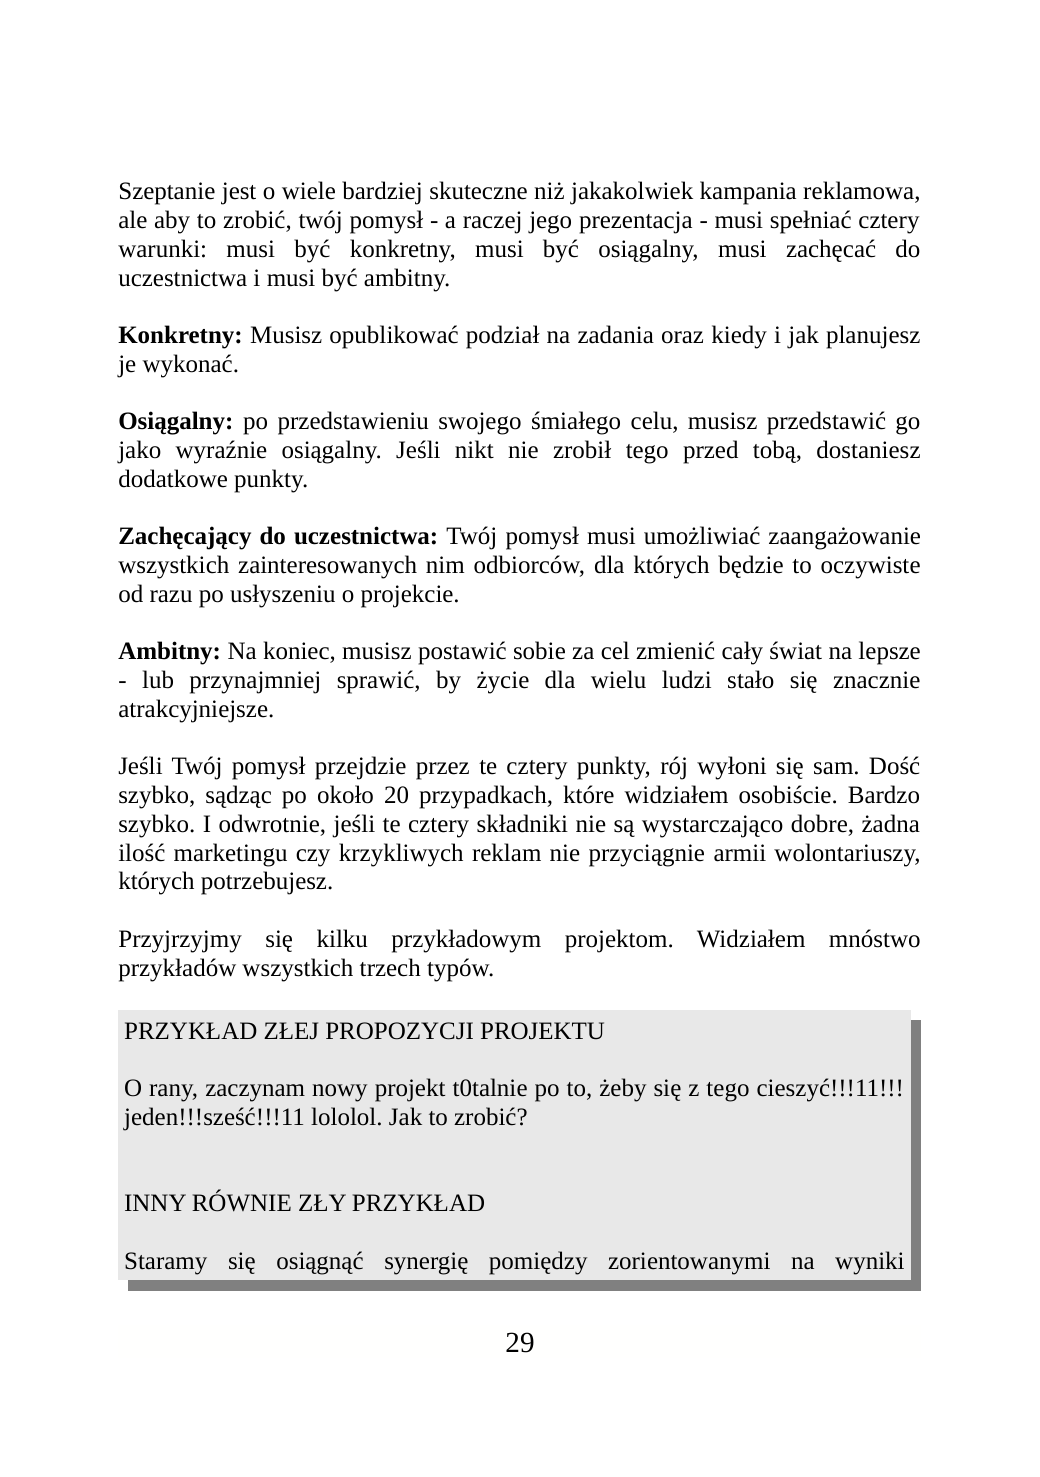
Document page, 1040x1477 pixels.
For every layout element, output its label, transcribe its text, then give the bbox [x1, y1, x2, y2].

text Osiągalny: po przedstawieniu swojego śmiałego celu, musisz przedstawić go jako wyraźnie osiągalny. Jeśli nikt nie zrobił tego przed tobą, dostaniesz dodatkowe punkty. [118, 406, 921, 493]
text Konkretny: Musisz opublikować podział na zadania oraz kiedy i jak planujesz je wykonać. [118, 320, 921, 378]
text Zachęcający do uczestnictwa: Twój pomysł musi umożliwiać zaangażowanie wszystkich zainteresowanych nim odbiorców, dla których będzie to oczywiste od razu po usłyszeniu o projekcie. [118, 521, 921, 608]
text Jeśli Twój pomysł przejdzie przez te cztery punkty, rój wyłoni się sam. Dość szybko, sądząc po około 20 przypadkach, które widziałem osobiście. Bardzo szybko. I odwrotnie, jeśli te cztery składniki nie są wystarczająco dobre, żadna ilość marketingu czy krzykliwych reklam nie przyciągnie armii wolontariuszy, których potrzebujesz. [118, 751, 921, 895]
text Przyjrzyjmy się kilku przykładowym projektom. Widziałem mnóstwo przykładów wszystkich trzech typów. [118, 924, 921, 981]
text Ambitny: Na koniec, musisz postawić sobie za cel zmienić cały świat na lepsze - lub przynajmniej sprawić, by życie dla wielu ludzi stało się znacznie atrakcyjniejsze. [118, 636, 921, 723]
table_header PRZYKŁAD ZŁEJ PROPOZYCJI PROJEKTU O rany, zaczynam nowy projekt t0talnie po to, żeby się z tego cieszyć!!!11!!!jeden!!!sześć!!!11 lololol. Jak to zrobić? INNY RÓWNIE ZŁY PRZYKŁAD Staramy się osiągnąć synergię pomiędzy zorientowanymi na wyniki [118, 1010, 911, 1280]
text Szeptanie jest o wiele bardziej skuteczne niż jakakolwiek kampania reklamowa, ale aby to zrobić, twój pomysł - a raczej jego prezentacja - musi spełniać cztery warunki: musi być konkretny, musi być osiągalny, musi zachęcać do uczestnictwa i musi być ambitny. [118, 176, 921, 291]
